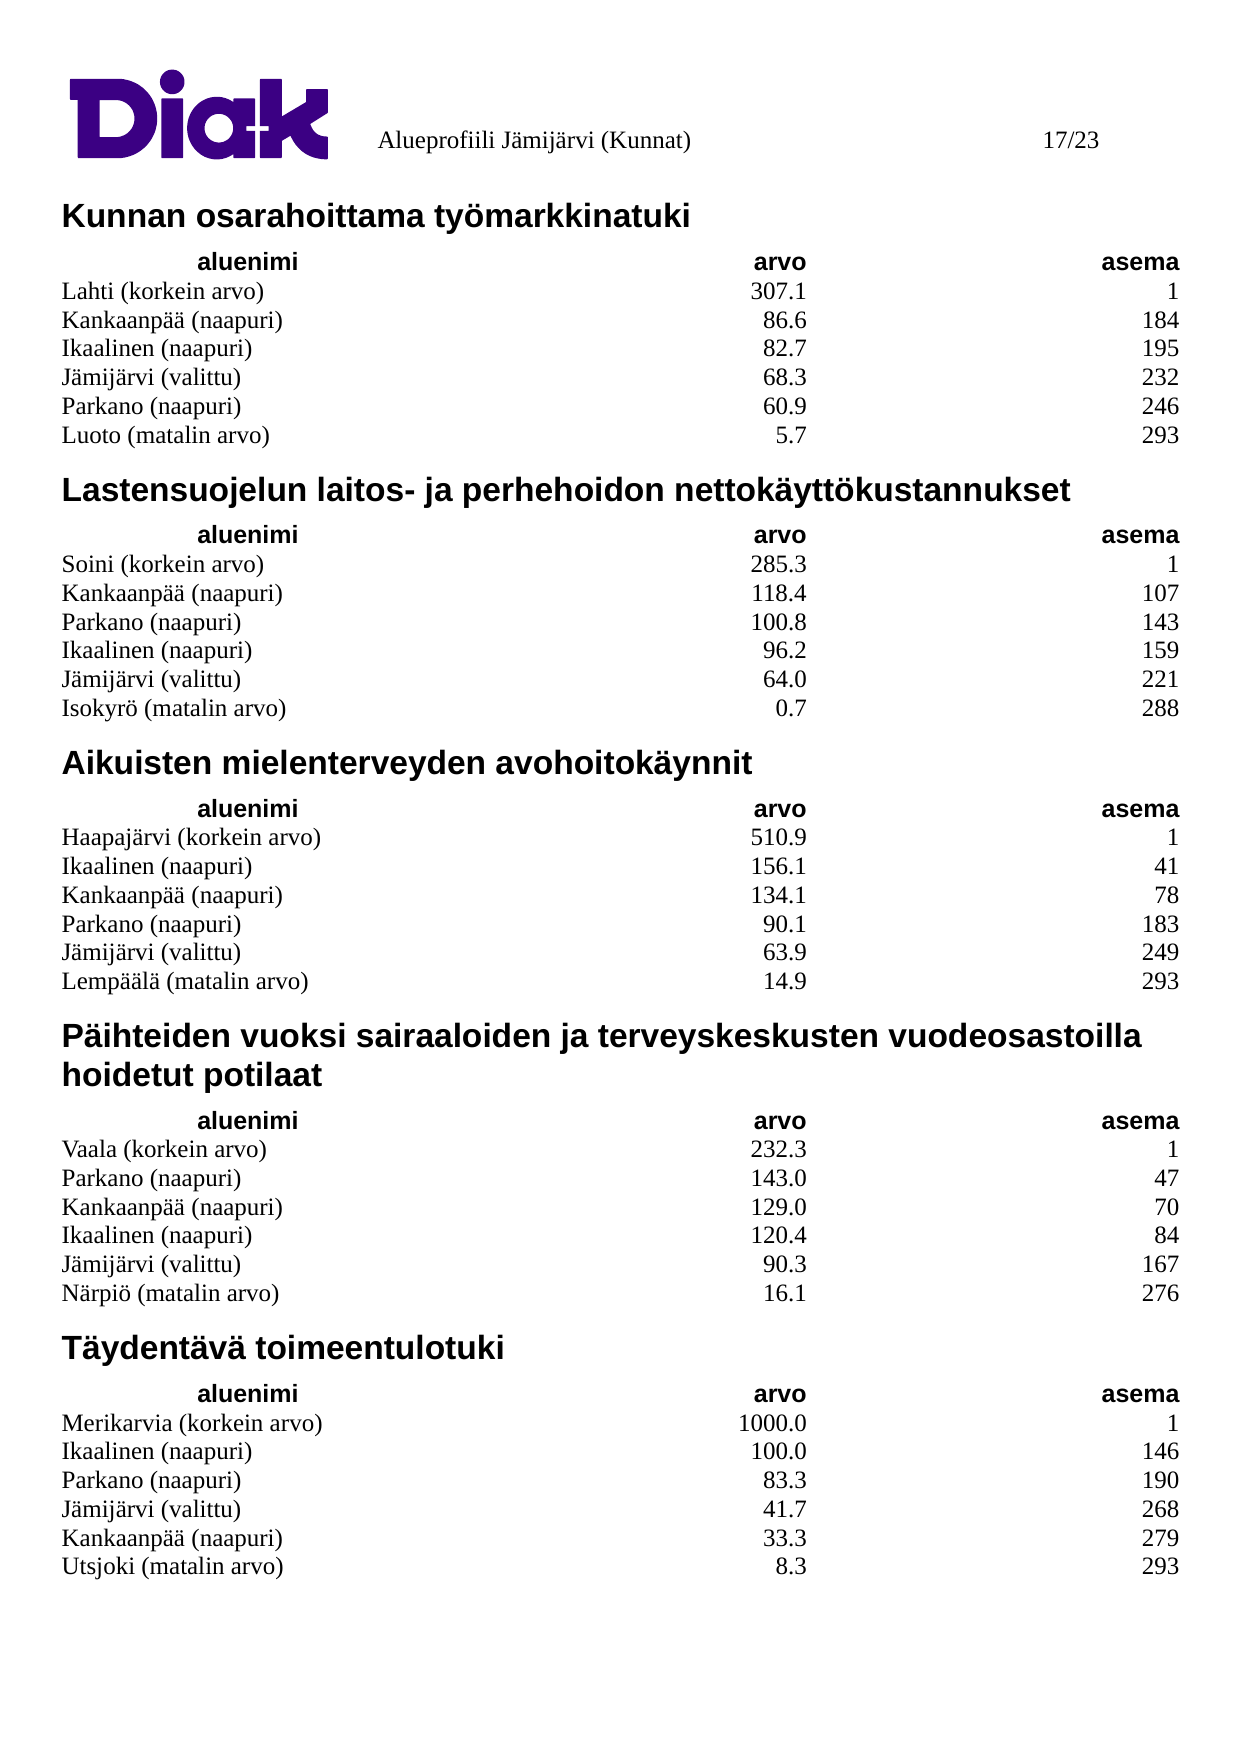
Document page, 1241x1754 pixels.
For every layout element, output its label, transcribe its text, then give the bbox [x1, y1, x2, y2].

table_header aluenimi [61, 1106, 434, 1134]
table_cell Lahti (korkein arvo) [61, 276, 434, 305]
table_cell 33.3 [434, 1523, 806, 1551]
subtitle Täydentävä toimeentulotuki [61, 1328, 1179, 1366]
table_cell 100.0 [434, 1436, 806, 1465]
table_cell 86.6 [434, 305, 806, 333]
table_header asema [806, 1379, 1179, 1408]
table_cell Kankaanpää (naapuri) [61, 1523, 434, 1551]
table_header arvo [434, 1106, 806, 1134]
table_cell 5.7 [434, 420, 806, 448]
table_cell 276 [806, 1278, 1179, 1307]
table_cell 143 [806, 607, 1179, 636]
table_cell 8.3 [434, 1551, 806, 1580]
table_cell 146 [806, 1436, 1179, 1465]
table_header arvo [434, 794, 806, 822]
table_header arvo [434, 247, 806, 276]
table_header aluenimi [61, 1379, 434, 1408]
table_header arvo [434, 521, 806, 549]
subtitle Lastensuojelun laitos- ja perhehoidon nettokäyttökustannukset [61, 469, 1179, 508]
table_cell 143.0 [434, 1163, 806, 1192]
table_cell 47 [806, 1163, 1179, 1192]
table_cell Kankaanpää (naapuri) [61, 880, 434, 909]
table_cell 307.1 [434, 276, 806, 305]
table_cell 84 [806, 1221, 1179, 1249]
table_cell 232 [806, 362, 1179, 391]
table_cell 288 [806, 693, 1179, 722]
table_cell Jämijärvi (valittu) [61, 938, 434, 966]
table_cell 82.7 [434, 334, 806, 362]
table_header aluenimi [61, 521, 434, 549]
table_cell 184 [806, 305, 1179, 333]
table_cell 1 [806, 549, 1179, 578]
table_cell Jämijärvi (valittu) [61, 1249, 434, 1278]
table_cell 246 [806, 391, 1179, 420]
table_cell 68.3 [434, 362, 806, 391]
subtitle Aikuisten mielenterveyden avohoitokäynnit [61, 743, 1179, 781]
table_cell Ikaalinen (naapuri) [61, 851, 434, 880]
table_cell 279 [806, 1523, 1179, 1551]
table_cell 96.2 [434, 636, 806, 664]
table_cell Soini (korkein arvo) [61, 549, 434, 578]
table_cell Ikaalinen (naapuri) [61, 334, 434, 362]
table_cell 118.4 [434, 578, 806, 607]
table_cell 107 [806, 578, 1179, 607]
table_cell Kankaanpää (naapuri) [61, 305, 434, 333]
table_cell Jämijärvi (valittu) [61, 1494, 434, 1523]
table_cell 510.9 [434, 823, 806, 851]
table_cell 285.3 [434, 549, 806, 578]
table_cell 1 [806, 276, 1179, 305]
table_cell 221 [806, 664, 1179, 693]
subtitle Päihteiden vuoksi sairaaloiden ja terveyskeskusten vuodeosastoilla hoidetut potilaat [61, 1016, 1179, 1093]
subtitle Kunnan osarahoittama työmarkkinatuki [61, 196, 1179, 235]
table_cell 120.4 [434, 1221, 806, 1249]
table_cell 60.9 [434, 391, 806, 420]
table_cell Ikaalinen (naapuri) [61, 1436, 434, 1465]
table_cell 100.8 [434, 607, 806, 636]
table_cell 293 [806, 1551, 1179, 1580]
table_cell 78 [806, 880, 1179, 909]
table_cell 159 [806, 636, 1179, 664]
table_cell 134.1 [434, 880, 806, 909]
table_cell 129.0 [434, 1192, 806, 1221]
table_cell Kankaanpää (naapuri) [61, 1192, 434, 1221]
table_cell 1000.0 [434, 1408, 806, 1436]
table_cell 41.7 [434, 1494, 806, 1523]
table_cell 41 [806, 851, 1179, 880]
table_cell Parkano (naapuri) [61, 391, 434, 420]
table_header asema [806, 247, 1179, 276]
table_cell Haapajärvi (korkein arvo) [61, 823, 434, 851]
table_cell 183 [806, 909, 1179, 937]
table_cell Utsjoki (matalin arvo) [61, 1551, 434, 1580]
table_header arvo [434, 1379, 806, 1408]
table_cell Parkano (naapuri) [61, 1163, 434, 1192]
table_cell Vaala (korkein arvo) [61, 1134, 434, 1163]
table_cell 167 [806, 1249, 1179, 1278]
table_cell 64.0 [434, 664, 806, 693]
table_cell 90.3 [434, 1249, 806, 1278]
table_cell Jämijärvi (valittu) [61, 664, 434, 693]
table_cell Parkano (naapuri) [61, 909, 434, 937]
table_cell 190 [806, 1465, 1179, 1494]
table_cell Ikaalinen (naapuri) [61, 1221, 434, 1249]
table_cell Lempäälä (matalin arvo) [61, 966, 434, 995]
table_cell 1 [806, 1408, 1179, 1436]
table_cell Merikarvia (korkein arvo) [61, 1408, 434, 1436]
table_cell 90.1 [434, 909, 806, 937]
table_cell 268 [806, 1494, 1179, 1523]
table_cell 16.1 [434, 1278, 806, 1307]
table_cell 232.3 [434, 1134, 806, 1163]
table_cell Parkano (naapuri) [61, 1465, 434, 1494]
table_cell 293 [806, 420, 1179, 448]
table_cell 293 [806, 966, 1179, 995]
table_cell Luoto (matalin arvo) [61, 420, 434, 448]
table_cell 14.9 [434, 966, 806, 995]
table_cell 1 [806, 823, 1179, 851]
table_cell 63.9 [434, 938, 806, 966]
table_cell Närpiö (matalin arvo) [61, 1278, 434, 1307]
table_cell 195 [806, 334, 1179, 362]
table_cell 156.1 [434, 851, 806, 880]
table_cell Isokyrö (matalin arvo) [61, 693, 434, 722]
table_cell Ikaalinen (naapuri) [61, 636, 434, 664]
table_header asema [806, 1106, 1179, 1134]
table_cell 1 [806, 1134, 1179, 1163]
table_header aluenimi [61, 247, 434, 276]
table_cell 0.7 [434, 693, 806, 722]
table_cell 70 [806, 1192, 1179, 1221]
table_cell Parkano (naapuri) [61, 607, 434, 636]
table_header asema [806, 521, 1179, 549]
table_header asema [806, 794, 1179, 822]
table_cell Jämijärvi (valittu) [61, 362, 434, 391]
table_cell Kankaanpää (naapuri) [61, 578, 434, 607]
table_header aluenimi [61, 794, 434, 822]
table_cell 83.3 [434, 1465, 806, 1494]
table_cell 249 [806, 938, 1179, 966]
